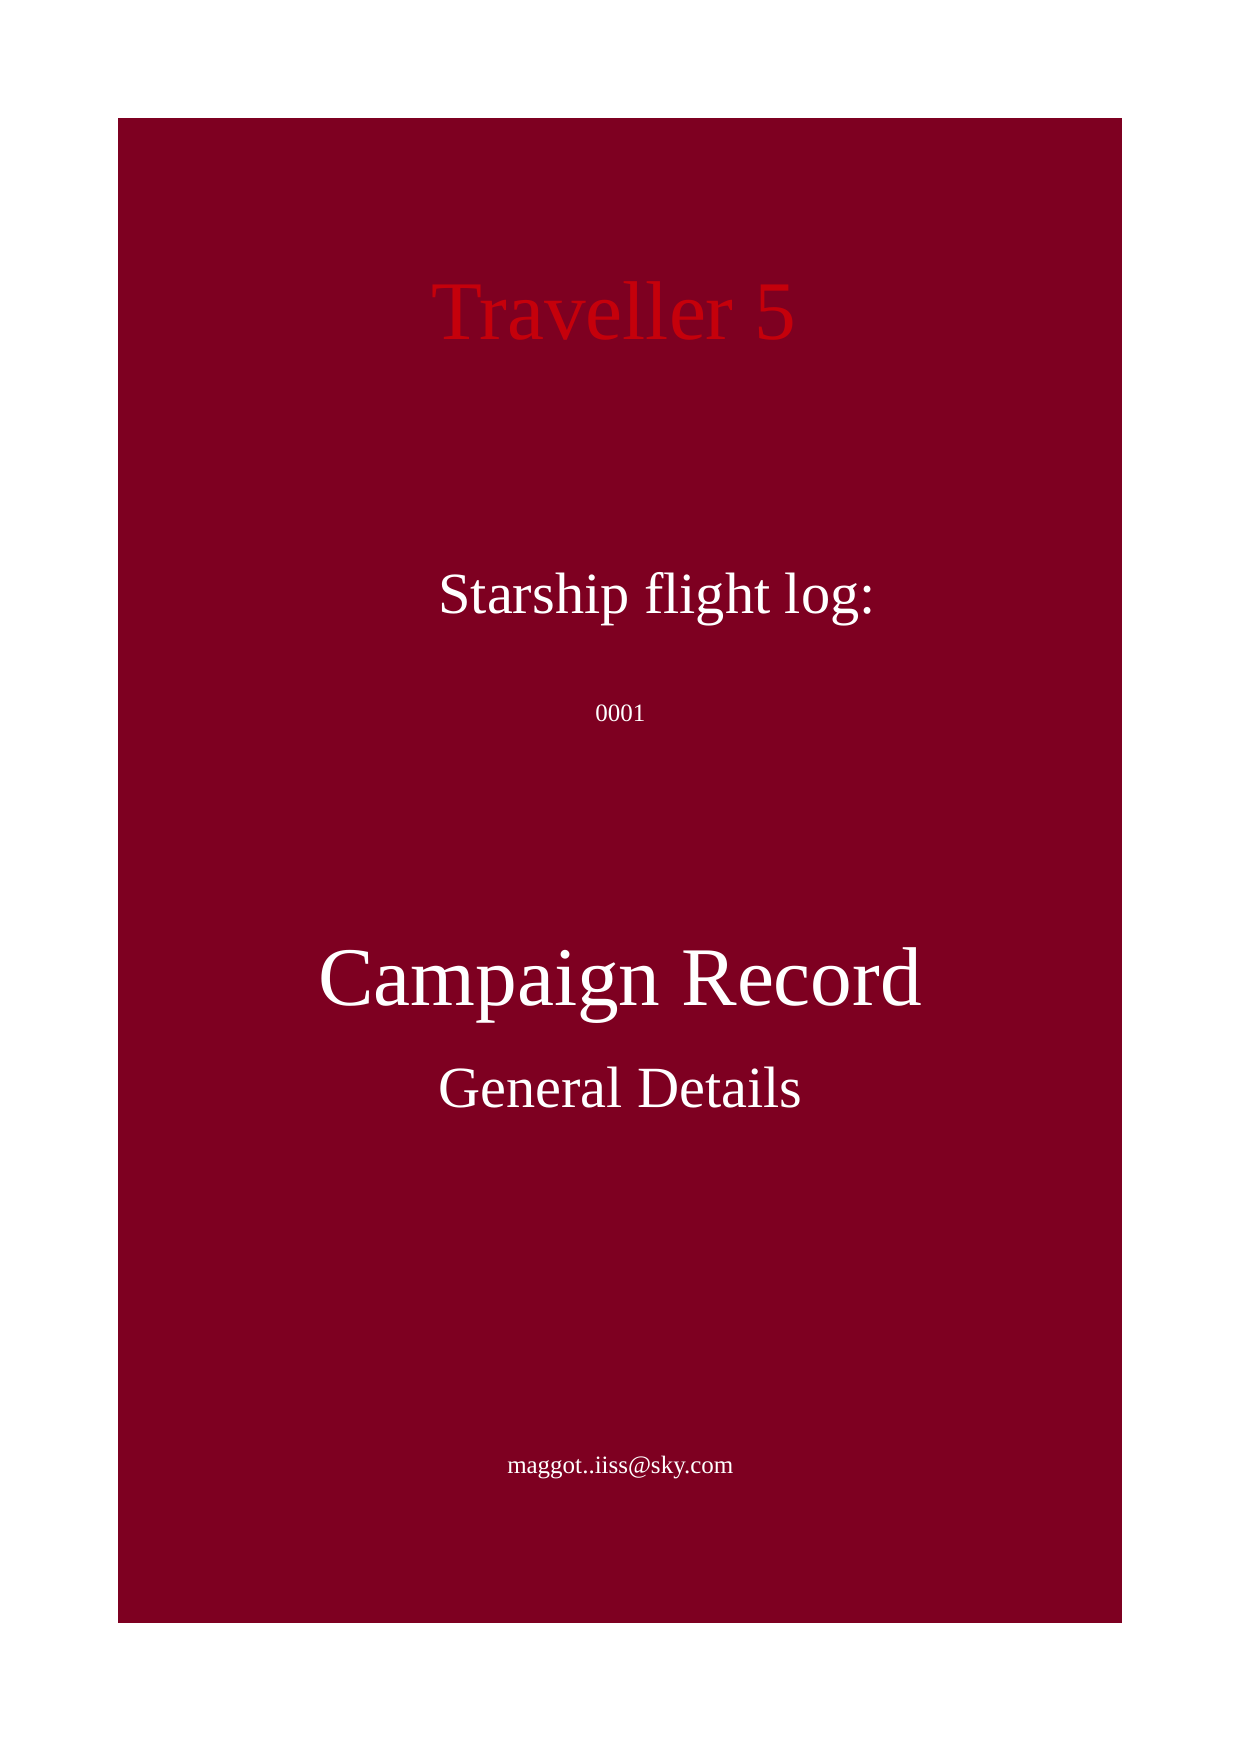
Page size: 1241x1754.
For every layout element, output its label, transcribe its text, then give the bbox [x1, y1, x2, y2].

text General Details [118, 1052, 1122, 1119]
text 0001 [118, 698, 1122, 727]
text Traveller 5 [118, 262, 1122, 358]
text maggot..iiss@sky.com [118, 1450, 1122, 1479]
text Campaign Record [118, 928, 1122, 1024]
text Starship flight log: [118, 559, 1122, 626]
